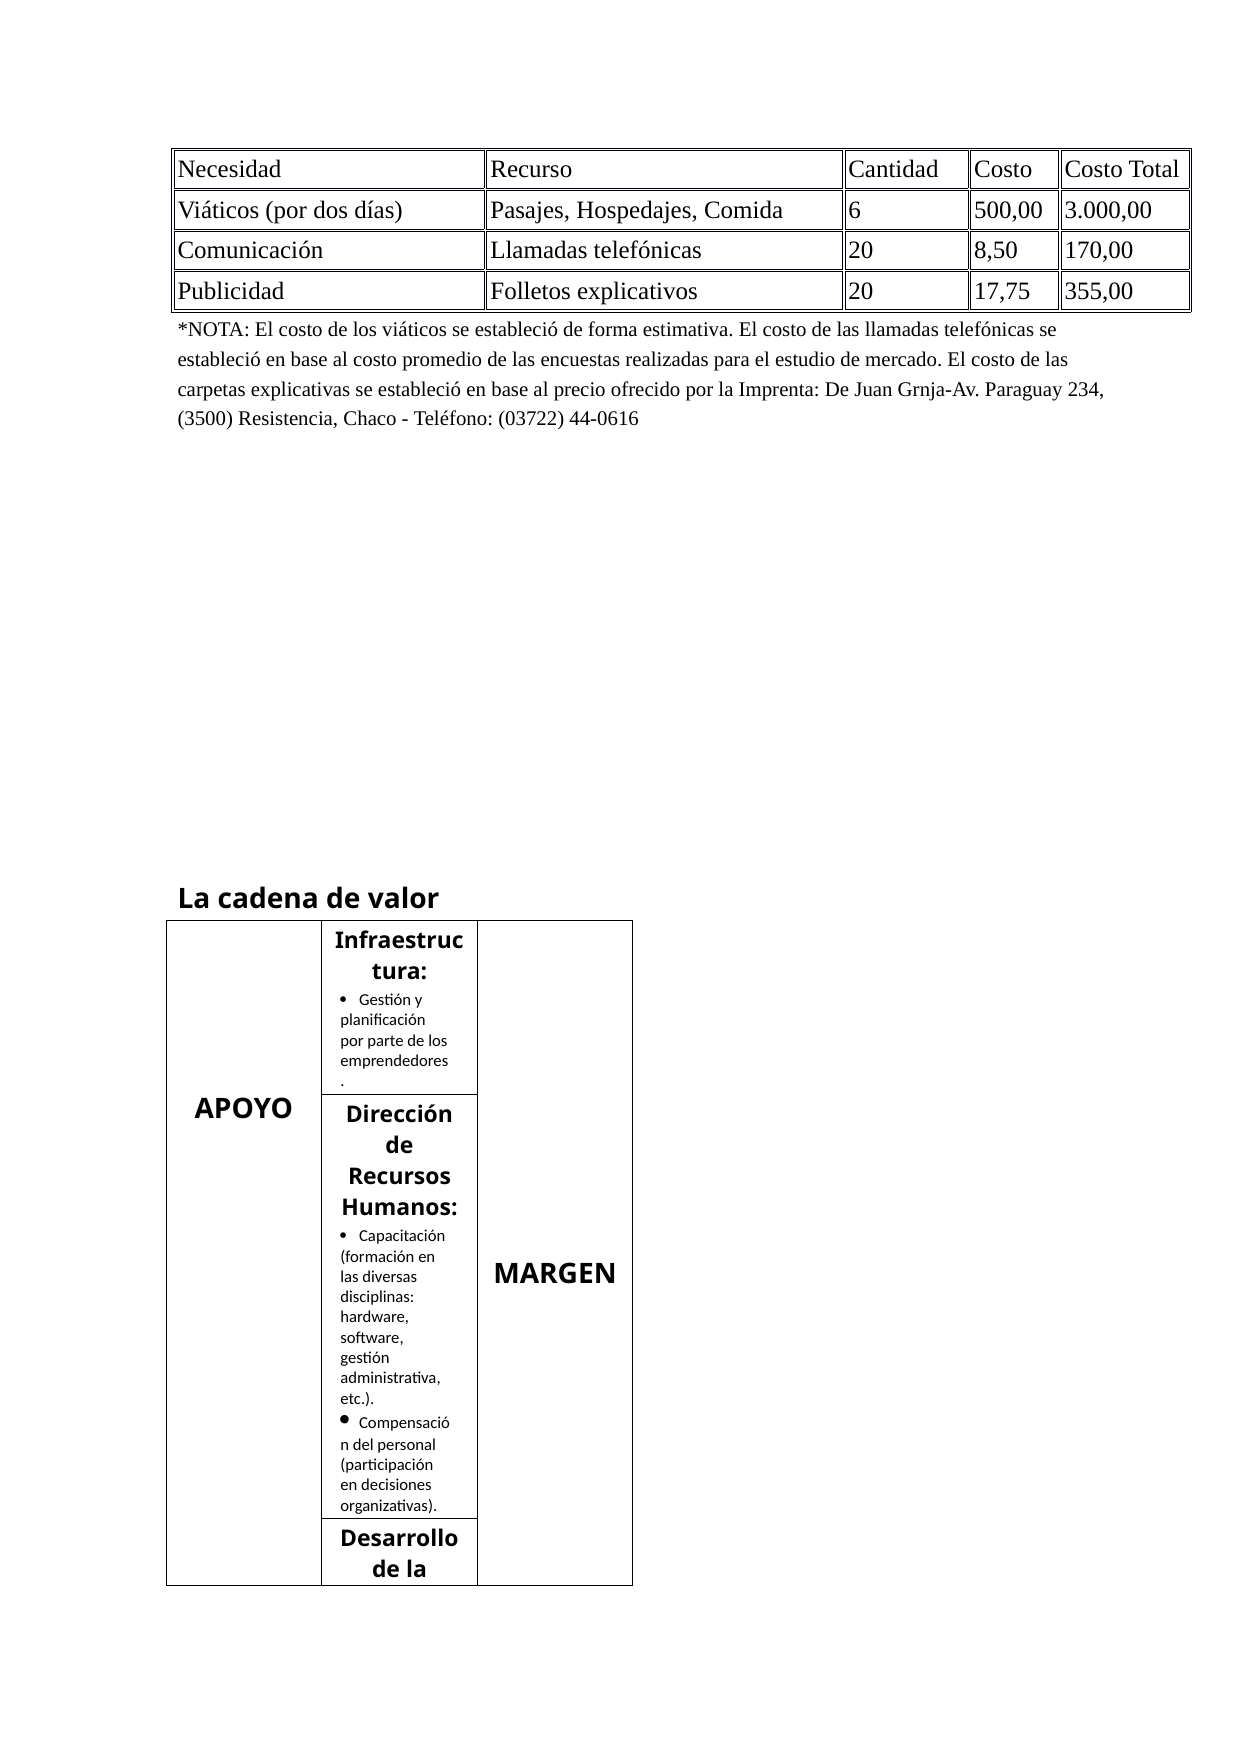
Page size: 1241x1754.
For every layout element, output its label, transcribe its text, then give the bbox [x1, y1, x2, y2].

table_cell Publicidad [175, 272, 484, 309]
table_cell Desarrollo de la Tecnología: Investigación de herramientas nuevas. Análisis y diseño de productos [322, 1519, 477, 1584]
table_cell 170,00 [1062, 232, 1189, 269]
table_cell 8,50 [971, 232, 1058, 269]
table_header Costo Total [1062, 151, 1189, 188]
table_cell Viáticos (por dos días) [175, 191, 484, 228]
text *NOTA: El costo de los viáticos se estableció de forma estimativa. El costo de las llamadas telefónicas se estableció en base al costo promedio de las encuestas realizadas para el estudio de mercado. El costo de las carpetas explicativas se estableció en base al precio ofrecido por la Imprenta: De Juan Grnja-Av. Paraguay 234, (3500) Resistencia, Chaco - Teléfono: (03722) 44-0616 [177, 313, 1122, 430]
table_cell 6 [846, 191, 968, 228]
table_header APOYO [167, 921, 321, 1584]
table_cell Pasajes, Hospedajes, Comida [487, 191, 842, 228]
table_header Recurso [487, 151, 842, 188]
table_cell 17,75 [971, 272, 1058, 309]
table_header Cantidad [846, 151, 968, 188]
table_cell Dirección de Recursos Humanos: Capacitación (formación en las diversas disciplinas: hardware, software, gestión administrativa, etc.). Compensación del personal (participación en decisiones organizativas). [322, 1095, 477, 1518]
table_header Infraestructura: Gestión y planificación por parte de los emprendedores. [322, 921, 477, 1094]
table_header Necesidad [175, 151, 484, 188]
table_cell 355,00 [1062, 272, 1189, 309]
table_header Costo [971, 151, 1058, 188]
table_cell 20 [846, 272, 968, 309]
table_cell Llamadas telefónicas [487, 232, 842, 269]
table_cell 20 [846, 232, 968, 269]
table_cell 3.000,00 [1062, 191, 1189, 228]
text La cadena de valor [177, 878, 1122, 917]
table_cell 500,00 [971, 191, 1058, 228]
table_cell Comunicación [175, 232, 484, 269]
table_cell Folletos explicativos [487, 272, 842, 309]
table_header MARGEN [478, 921, 632, 1584]
